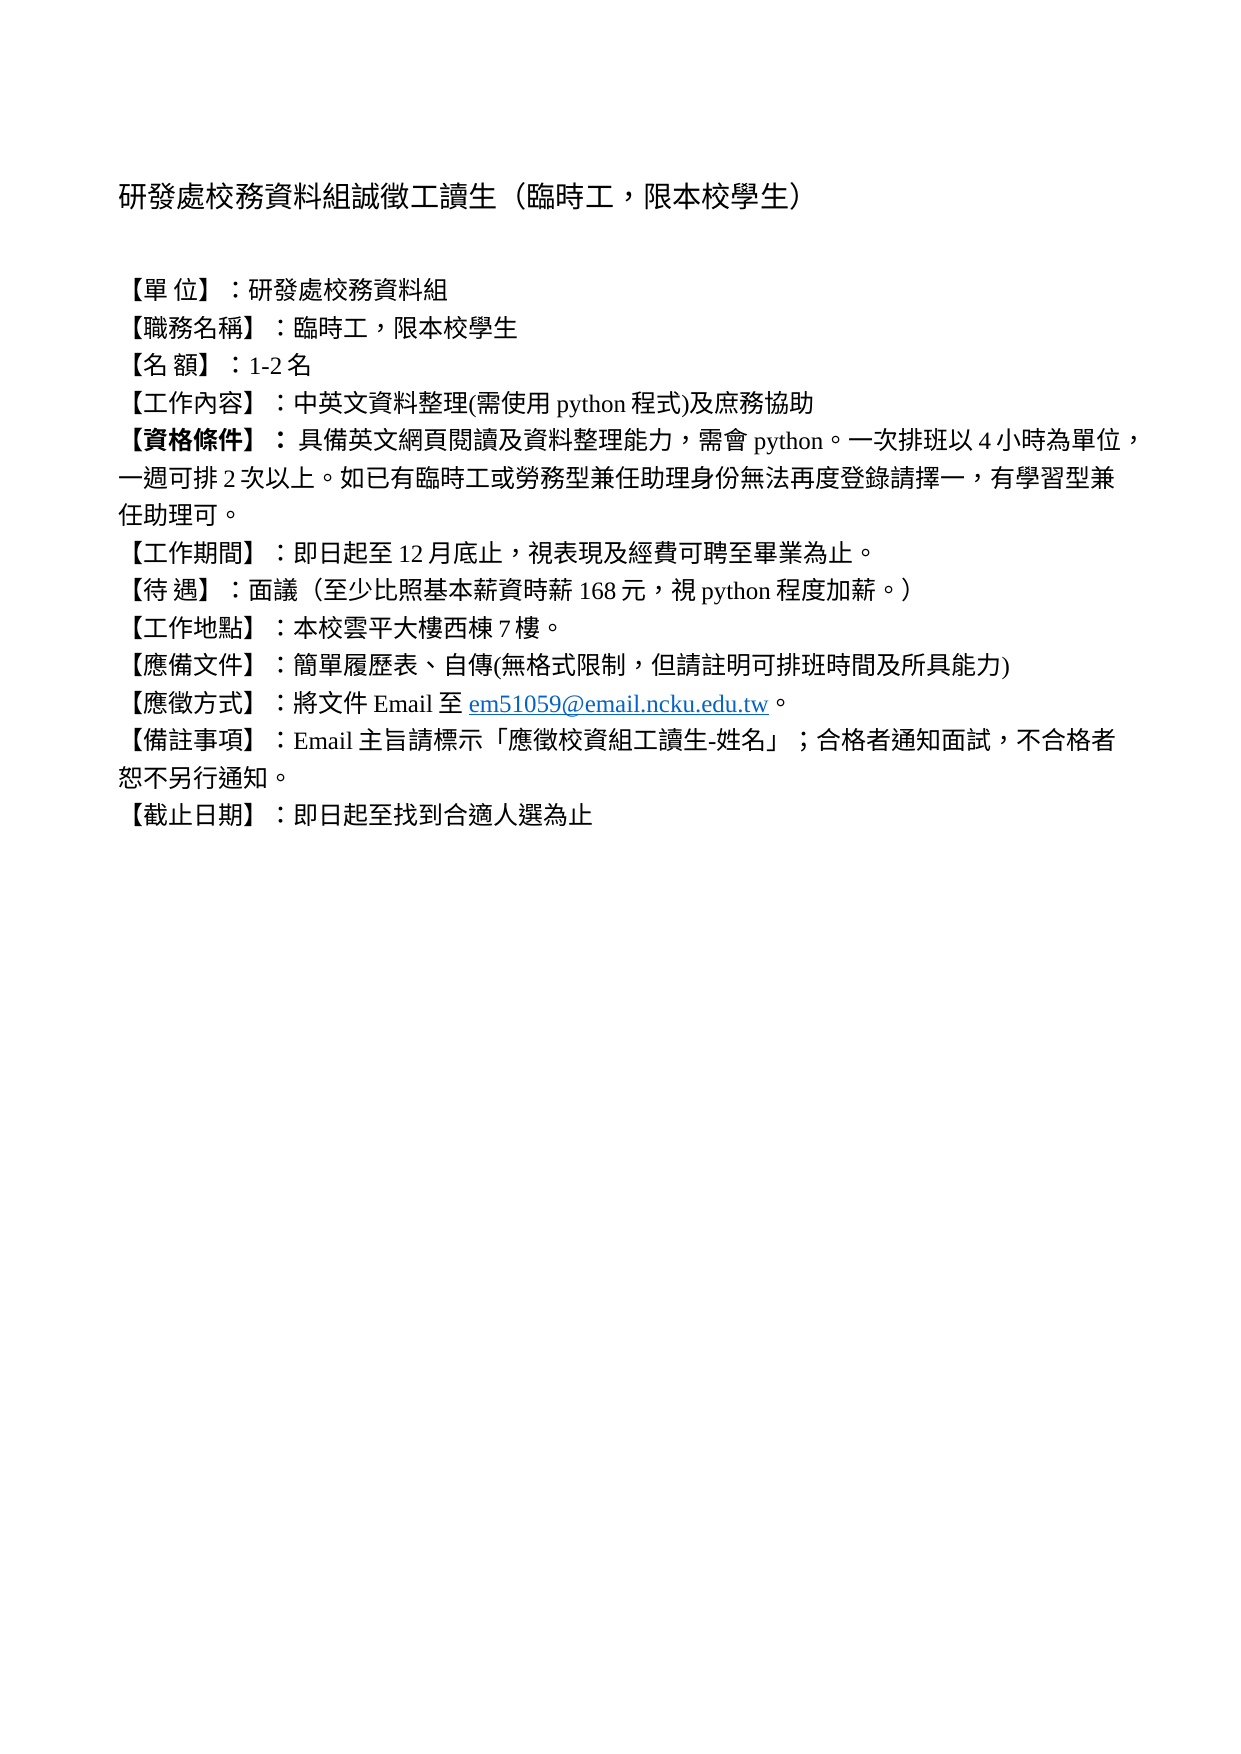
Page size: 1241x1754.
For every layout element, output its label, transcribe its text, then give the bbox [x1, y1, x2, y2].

text 【職務名稱】：臨時工，限本校學生 【名 額】：1-2名 [118, 307, 1122, 382]
text 【資格條件】： 具備英文網頁閱讀及資料整理能力，需會python。一次排班以4小時為單位，一週可排2次以上。如已有臨時工或勞務型兼任助理身份無法再度登錄請擇一，有學習型兼任助理可。 [118, 420, 1122, 532]
text 研發處校務資料組誠徵工讀生（臨時工，限本校學生） [118, 157, 1122, 232]
text 【工作內容】：中英文資料整理(需使用python程式)及庶務協助 [118, 382, 1122, 420]
text 【工作期間】：即日起至12月底止，視表現及經費可聘至畢業為止。 【待 遇】：面議（至少比照基本薪資時薪168元，視python程度加薪。） 【工作地點】：本校雲平大樓西棟7樓。 【應備文件】：簡單履歷表、自傳(無格式限制，但請註明可排班時間及所具能力) [118, 532, 1122, 682]
text 【備註事項】：Email主旨請標示「應徵校資組工讀生-姓名」；合格者通知面試，不合格者恕不另行通知。 【截止日期】：即日起至找到合適人選為止 [118, 720, 1122, 832]
text 【單 位】：研發處校務資料組 [118, 270, 1122, 307]
text 【應徵方式】：將文件Email至 em51059@email.ncku.edu.tw。 [118, 682, 1122, 720]
